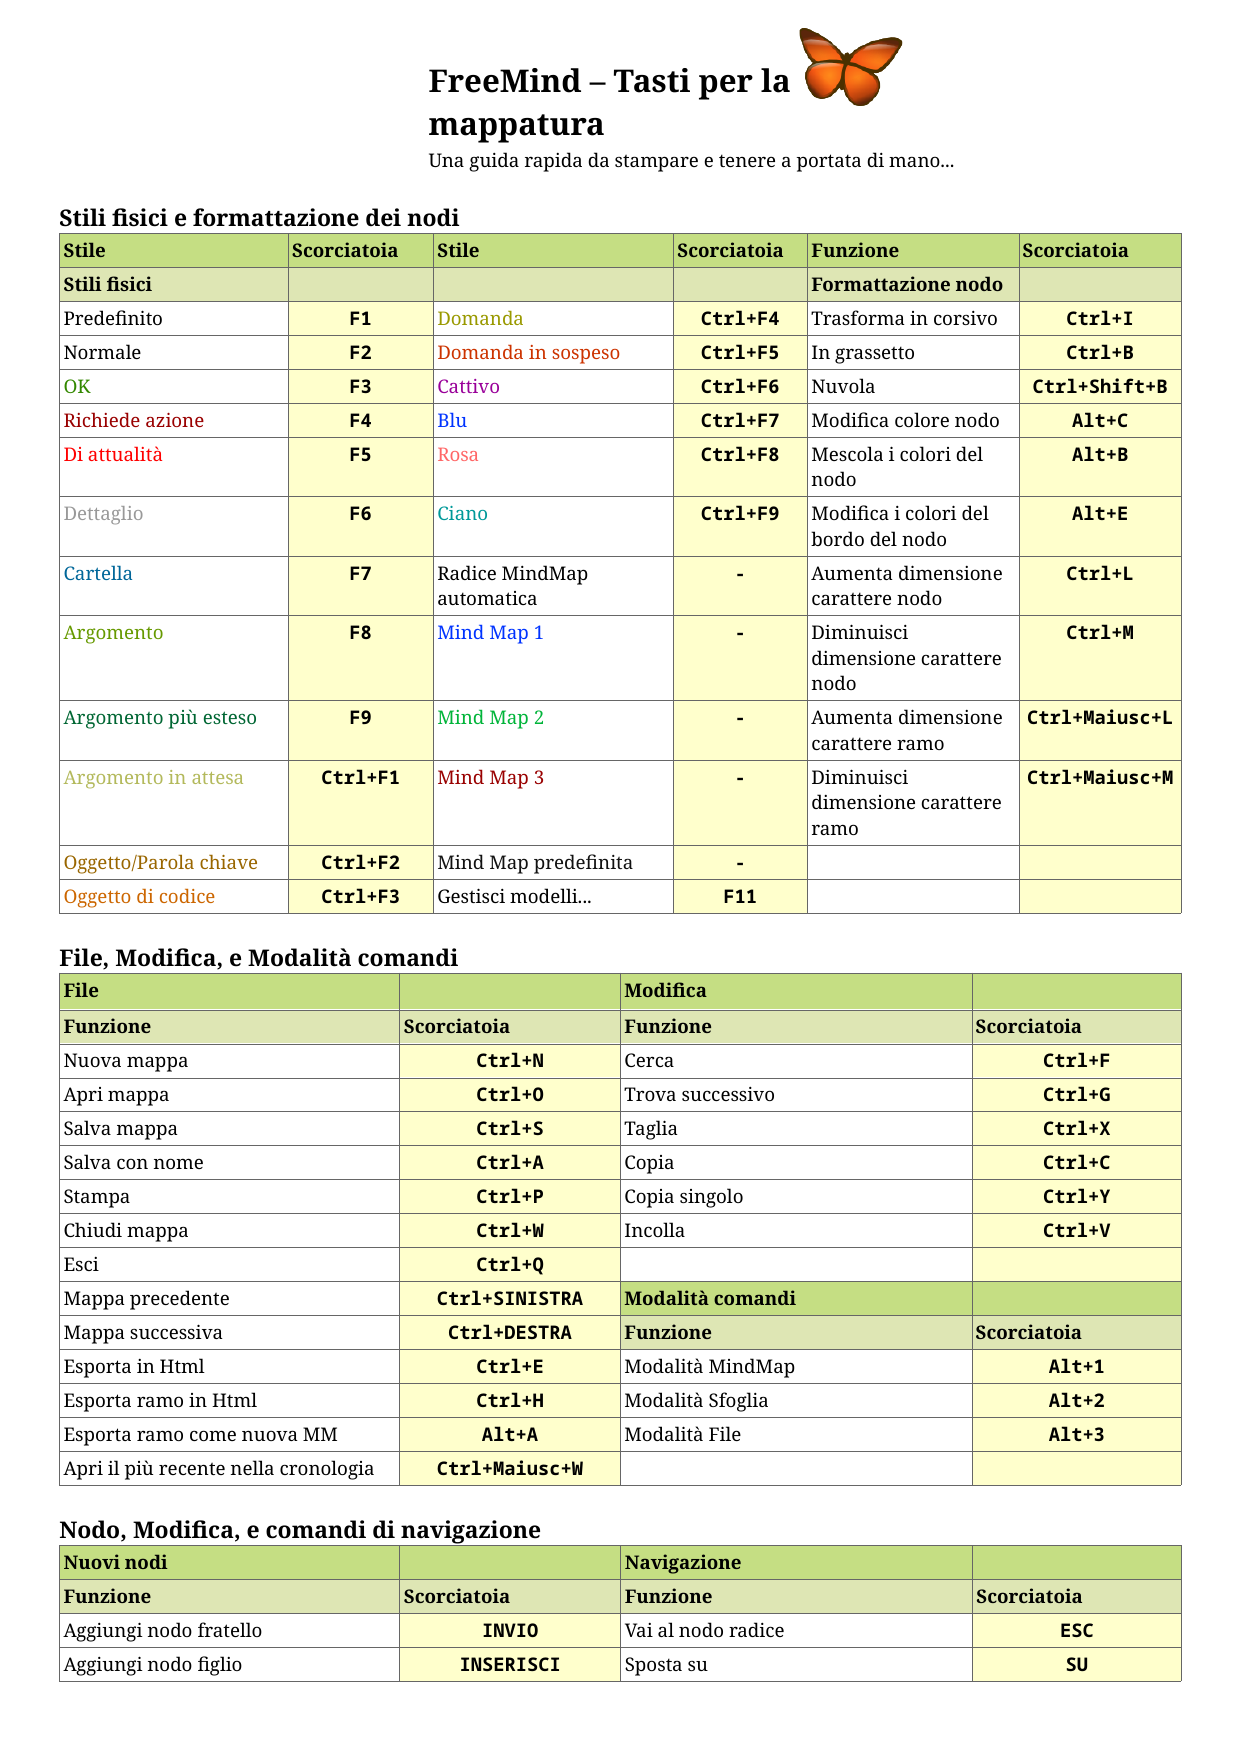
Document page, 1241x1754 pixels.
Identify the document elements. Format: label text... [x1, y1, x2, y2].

table_cell Domanda [434, 302, 673, 335]
table_cell F5 [289, 438, 433, 496]
table_cell Domanda in sospeso [434, 336, 673, 369]
table_cell Esci [60, 1248, 399, 1281]
table_cell Ctrl+M [1020, 616, 1181, 700]
table_cell Funzione [621, 1316, 972, 1349]
table_cell Apri mappa [60, 1079, 399, 1111]
table_cell [808, 880, 1019, 913]
table_cell Diminuisci dimensione carattere ramo [808, 761, 1019, 845]
table_cell Modifica i colori del bordo del nodo [808, 497, 1019, 556]
table_cell [621, 1248, 972, 1281]
table_cell Ctrl+C [973, 1146, 1181, 1179]
table_header [400, 1546, 620, 1579]
table_header Stile [434, 234, 673, 267]
table_cell - [674, 557, 807, 615]
table_header Modifica [621, 974, 972, 1009]
table_cell Ciano [434, 497, 673, 556]
table_cell Stili fisici [60, 268, 288, 301]
table_cell Trasforma in corsivo [808, 302, 1019, 335]
table_cell [1020, 880, 1181, 913]
table_cell Trova successivo [621, 1079, 972, 1111]
table_cell Ctrl+F6 [674, 370, 807, 403]
table_cell Ctrl+F1 [289, 761, 433, 845]
table_cell Ctrl+B [1020, 336, 1181, 369]
table_cell F9 [289, 701, 433, 760]
table_cell Aggiungi nodo figlio [60, 1648, 399, 1681]
table_cell Ctrl+F7 [674, 404, 807, 437]
table_cell Cattivo [434, 370, 673, 403]
table_cell [973, 1452, 1181, 1485]
table_cell Scorciatoia [973, 1011, 1181, 1043]
table_cell Scorciatoia [973, 1316, 1181, 1349]
table_header Navigazione [621, 1546, 972, 1579]
table_cell [1020, 268, 1181, 301]
table_cell Oggetto di codice [60, 880, 288, 913]
table_cell Di attualità [60, 438, 288, 496]
table_cell Aumenta dimensione carattere nodo [808, 557, 1019, 615]
table_header [973, 1546, 1181, 1579]
text Stili fisici e formattazione dei nodi [59, 202, 1181, 233]
table_cell Ctrl+S [400, 1112, 620, 1145]
table_cell [289, 268, 433, 301]
table_cell Ctrl+A [400, 1146, 620, 1179]
table_cell - [674, 616, 807, 700]
text Nodo, Modifica, e comandi di navigazione [59, 1514, 1181, 1545]
table_cell Ctrl+H [400, 1384, 620, 1417]
table_header Scorciatoia [674, 234, 807, 267]
table_cell Alt+B [1020, 438, 1181, 496]
table_cell Modifica colore nodo [808, 404, 1019, 437]
table_cell Salva con nome [60, 1146, 399, 1179]
table_cell Mind Map 2 [434, 701, 673, 760]
table_cell Ctrl+DESTRA [400, 1316, 620, 1349]
table_cell Alt+2 [973, 1384, 1181, 1417]
table_cell Aggiungi nodo fratello [60, 1614, 399, 1647]
table_cell Esporta ramo in Html [60, 1384, 399, 1417]
table_header File [60, 974, 399, 1009]
table_cell Argomento [60, 616, 288, 700]
table_cell F1 [289, 302, 433, 335]
table_header Scorciatoia [289, 234, 433, 267]
table_cell Predefinito [60, 302, 288, 335]
table_cell Salva mappa [60, 1112, 399, 1145]
text File, Modifica, e Modalità comandi [59, 941, 1181, 973]
table_cell [674, 268, 807, 301]
table_cell Vai al nodo radice [621, 1614, 972, 1647]
table_cell Ctrl+F4 [674, 302, 807, 335]
table_cell Ctrl+Maiusc+L [1020, 701, 1181, 760]
table_cell Richiede azione [60, 404, 288, 437]
table_cell Ctrl+X [973, 1112, 1181, 1145]
table_cell Diminuisci dimensione carattere nodo [808, 616, 1019, 700]
table_cell Ctrl+F8 [674, 438, 807, 496]
table_cell F11 [674, 880, 807, 913]
table_cell Argomento più esteso [60, 701, 288, 760]
table_header [973, 974, 1181, 1009]
table_cell Ctrl+W [400, 1214, 620, 1247]
table_cell Cerca [621, 1045, 972, 1077]
table_cell Alt+1 [973, 1350, 1181, 1383]
table_cell Stampa [60, 1180, 399, 1213]
table_cell Mescola i colori del nodo [808, 438, 1019, 496]
table_cell Blu [434, 404, 673, 437]
table_cell Ctrl+N [400, 1045, 620, 1077]
table_cell OK [60, 370, 288, 403]
table_cell Modalità comandi [621, 1282, 972, 1315]
table_cell Scorciatoia [400, 1580, 620, 1613]
table_cell F4 [289, 404, 433, 437]
table_cell Radice MindMap automatica [434, 557, 673, 615]
table_cell - [674, 701, 807, 760]
table_cell Mind Map 1 [434, 616, 673, 700]
table_cell Taglia [621, 1112, 972, 1145]
table_cell Alt+A [400, 1418, 620, 1451]
table_cell Funzione [60, 1011, 399, 1043]
table_cell F3 [289, 370, 433, 403]
table_cell Esporta in Html [60, 1350, 399, 1383]
table_cell Ctrl+Y [973, 1180, 1181, 1213]
picture [799, 28, 903, 106]
table_cell Argomento in attesa [60, 761, 288, 845]
table_cell Ctrl+Shift+B [1020, 370, 1181, 403]
table_cell Ctrl+Maiusc+M [1020, 761, 1181, 845]
table_cell Funzione [621, 1580, 972, 1613]
table_cell Scorciatoia [400, 1011, 620, 1043]
table_cell Nuova mappa [60, 1045, 399, 1077]
table_header [400, 974, 620, 1009]
table_cell [973, 1248, 1181, 1281]
table_cell F8 [289, 616, 433, 700]
table_cell Ctrl+F [973, 1045, 1181, 1077]
table_cell Modalità File [621, 1418, 972, 1451]
table_cell ESC [973, 1614, 1181, 1647]
table_cell Scorciatoia [973, 1580, 1181, 1613]
table_cell Ctrl+P [400, 1180, 620, 1213]
table_cell Ctrl+Q [400, 1248, 620, 1281]
table_cell In grassetto [808, 336, 1019, 369]
table_header Funzione [808, 234, 1019, 267]
table_cell [808, 846, 1019, 879]
table_cell Funzione [621, 1011, 972, 1043]
table_cell Ctrl+F2 [289, 846, 433, 879]
table_cell Ctrl+V [973, 1214, 1181, 1247]
table_cell [973, 1282, 1181, 1315]
table_cell Mind Map predefinita [434, 846, 673, 879]
table_cell Modalità MindMap [621, 1350, 972, 1383]
table_header Nuovi nodi [60, 1546, 399, 1579]
table_cell Chiudi mappa [60, 1214, 399, 1247]
table_cell Copia [621, 1146, 972, 1179]
table_cell Incolla [621, 1214, 972, 1247]
table_cell Alt+E [1020, 497, 1181, 556]
table_cell Ctrl+E [400, 1350, 620, 1383]
table_cell Ctrl+F9 [674, 497, 807, 556]
text FreeMind – Tasti per la mappatura [428, 59, 1181, 144]
table_cell Ctrl+Maiusc+W [400, 1452, 620, 1485]
table_header Stile [60, 234, 288, 267]
table_cell Normale [60, 336, 288, 369]
table_cell Aumenta dimensione carattere ramo [808, 701, 1019, 760]
table_cell F2 [289, 336, 433, 369]
table_cell Alt+C [1020, 404, 1181, 437]
table_cell Gestisci modelli... [434, 880, 673, 913]
table_cell Ctrl+O [400, 1079, 620, 1111]
table_cell SU [973, 1648, 1181, 1681]
table_cell Nuvola [808, 370, 1019, 403]
table_cell [434, 268, 673, 301]
table_cell Modalità Sfoglia [621, 1384, 972, 1417]
table_cell Ctrl+I [1020, 302, 1181, 335]
table_cell Dettaglio [60, 497, 288, 556]
table_cell Apri il più recente nella cronologia [60, 1452, 399, 1485]
table_cell Mind Map 3 [434, 761, 673, 845]
table_cell Ctrl+SINISTRA [400, 1282, 620, 1315]
table_header Scorciatoia [1020, 234, 1181, 267]
table_cell INVIO [400, 1614, 620, 1647]
table_cell Mappa precedente [60, 1282, 399, 1315]
text Una guida rapida da stampare e tenere a portata di mano... [428, 144, 1181, 173]
table_cell Sposta su [621, 1648, 972, 1681]
table_cell F7 [289, 557, 433, 615]
table_cell Copia singolo [621, 1180, 972, 1213]
table_cell F6 [289, 497, 433, 556]
table_cell Ctrl+L [1020, 557, 1181, 615]
table_cell Ctrl+F5 [674, 336, 807, 369]
table_cell Formattazione nodo [808, 268, 1019, 301]
table_cell Ctrl+F3 [289, 880, 433, 913]
table_cell - [674, 846, 807, 879]
table_cell Ctrl+G [973, 1079, 1181, 1111]
table_cell Esporta ramo come nuova MM [60, 1418, 399, 1451]
table_cell Oggetto/Parola chiave [60, 846, 288, 879]
table_cell INSERISCI [400, 1648, 620, 1681]
table_cell Funzione [60, 1580, 399, 1613]
table_cell Rosa [434, 438, 673, 496]
table_cell Cartella [60, 557, 288, 615]
table_cell Alt+3 [973, 1418, 1181, 1451]
table_cell Mappa successiva [60, 1316, 399, 1349]
table_cell [621, 1452, 972, 1485]
table_cell [1020, 846, 1181, 879]
table_cell - [674, 761, 807, 845]
